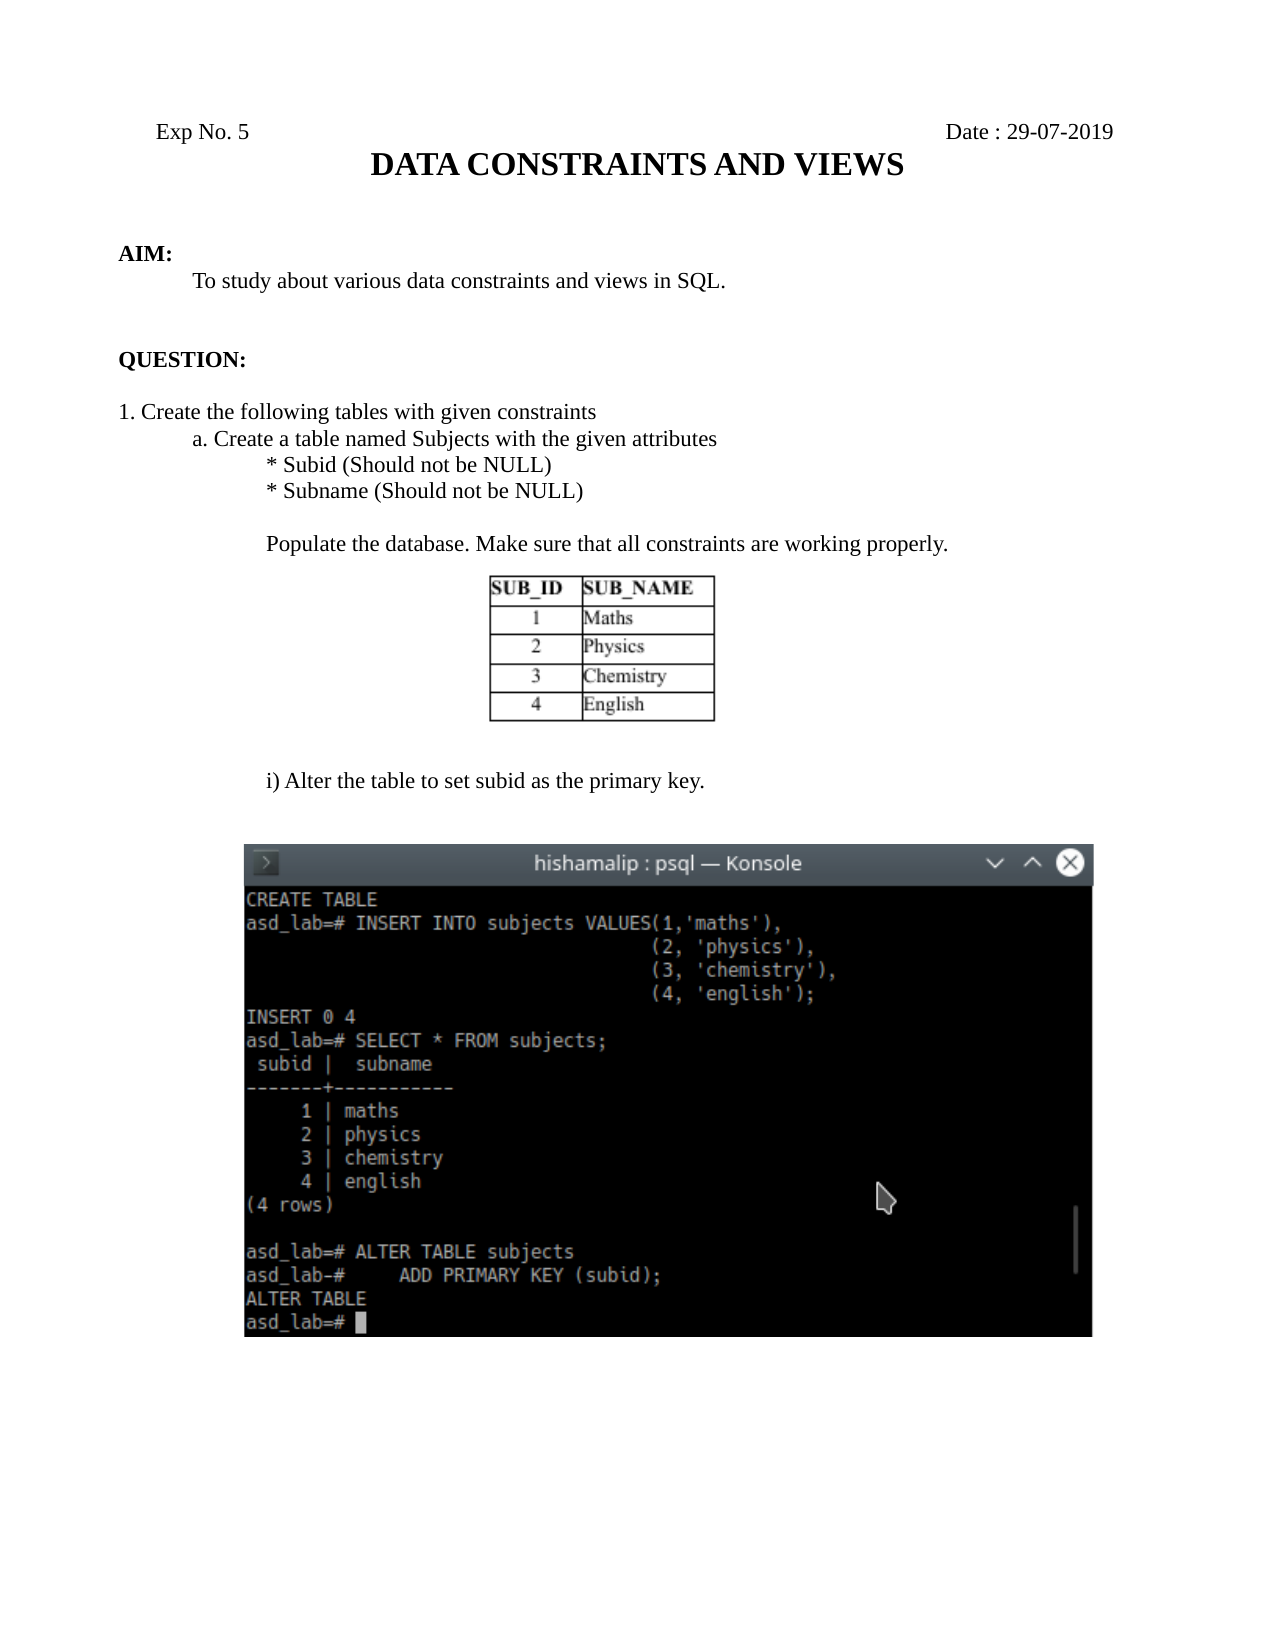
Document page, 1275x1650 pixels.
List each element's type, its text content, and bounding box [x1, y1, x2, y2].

text Exp No. 5 Date : 29-07-2019 [118, 118, 1157, 144]
text QUESTION: [118, 346, 1157, 372]
picture [243, 844, 1094, 1337]
text i) Alter the table to set subid as the primary key. [118, 767, 1157, 794]
text Populate the database. Make sure that all constraints are working properly. [118, 530, 1157, 557]
text * Subname (Should not be NULL) [118, 477, 1157, 504]
text DATA CONSTRAINTS AND VIEWS [118, 144, 1157, 183]
text AIM: [118, 240, 1157, 267]
picture [485, 568, 720, 728]
text 1. Create the following tables with given constraints [118, 398, 1157, 425]
text a. Create a table named Subjects with the given attributes [118, 425, 1157, 451]
text To study about various data constraints and views in SQL. [118, 267, 1157, 293]
text * Subid (Should not be NULL) [118, 451, 1157, 477]
